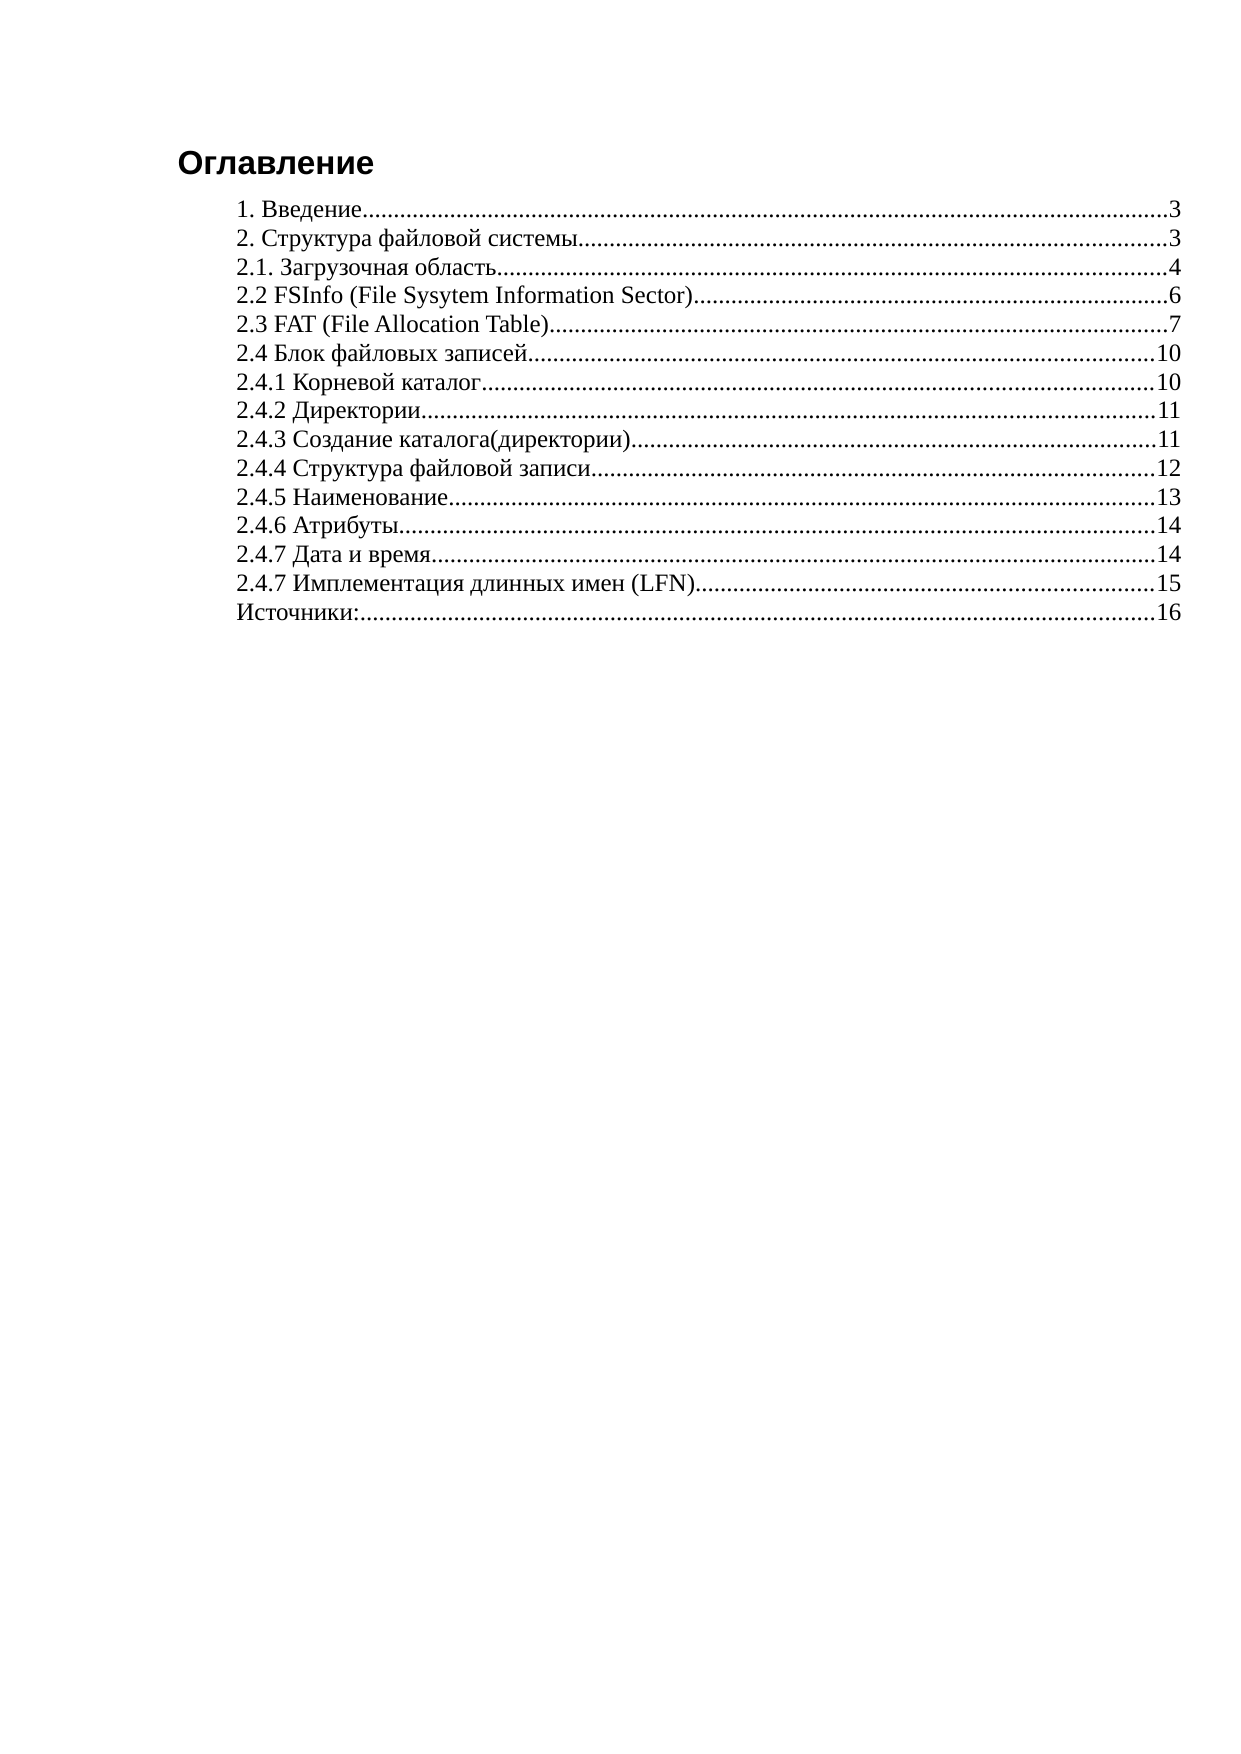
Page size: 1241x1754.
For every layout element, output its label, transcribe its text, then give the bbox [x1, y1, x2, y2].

text 2.1. Загрузочная область. 4 [236, 252, 1181, 280]
text 2.4.1 Корневой каталог 10 [236, 367, 1181, 395]
text 2.3 FAT (File Allocation Table) 7 [236, 309, 1181, 338]
text 2.4.5 Наименование 13 [236, 482, 1181, 510]
text 2.4 Блок файловых записей 10 [236, 338, 1181, 367]
text 2.4.2 Директории 11 [236, 395, 1181, 424]
text 2. Структура файловой системы. 3 [236, 223, 1181, 252]
text Источники: 16 [236, 597, 1181, 625]
text 2.4.4 Структура файловой записи 12 [236, 453, 1181, 482]
subtitle Оглавление [177, 143, 1181, 182]
text 2.2 FSInfo (File Sysytem Information Sector) 6 [236, 280, 1181, 309]
text 2.4.6 Атрибуты 14 [236, 510, 1181, 539]
text 2.4.3 Создание каталога(директории) 11 [236, 424, 1181, 453]
text 1. Введение 3 [236, 194, 1181, 223]
text 2.4.7 Имплементация длинных имен (LFN) 15 [236, 568, 1181, 597]
text 2.4.7 Дата и время 14 [236, 539, 1181, 568]
